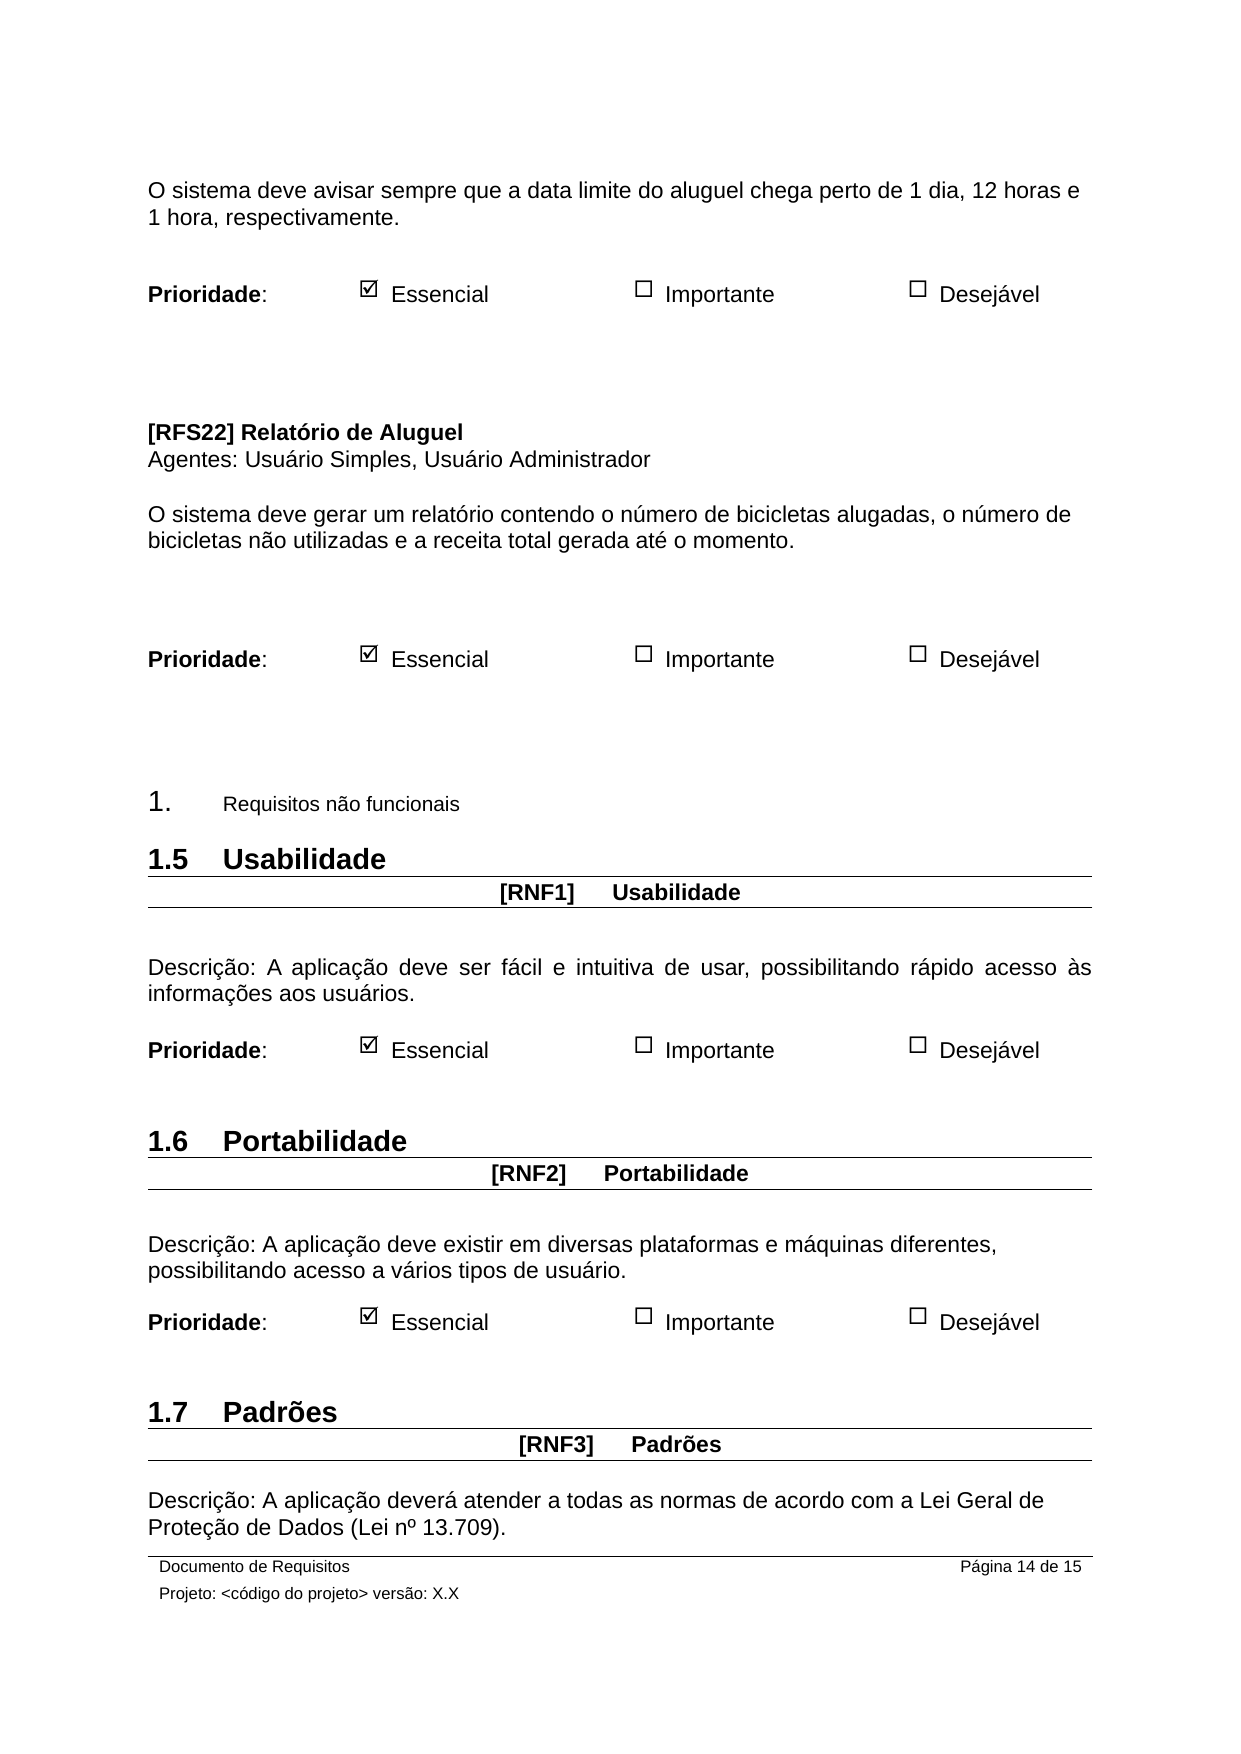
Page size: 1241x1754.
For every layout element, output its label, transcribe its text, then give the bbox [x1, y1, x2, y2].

table_header  [891, 1013, 939, 1098]
text O sistema deve avisar sempre que a data limite do aluguel chega perto de 1 dia, 12 horas e 1 hora, respectivamente. [148, 177, 1092, 230]
table_header Prioridade: [136, 1284, 342, 1370]
list Usabilidade [148, 877, 1092, 907]
table_header Importante [665, 621, 891, 705]
table_header Importante [665, 256, 891, 340]
list Padrões [148, 1429, 1092, 1460]
subtitle Requisitos não funcionais [148, 784, 1092, 817]
subtitle Padrões [148, 1395, 1092, 1428]
table_header  [342, 621, 391, 705]
text Descrição: A aplicação deve existir em diversas plataformas e máquinas diferentes, possibilitando acesso a vários tipos de usuário. [148, 1231, 1092, 1284]
table_header Desejável [939, 621, 1096, 705]
table_header Prioridade: [136, 621, 342, 705]
table_header  [342, 256, 391, 340]
table_header Essencial [391, 256, 617, 340]
table_header Desejável [939, 256, 1096, 340]
subtitle Portabilidade [148, 1123, 1092, 1157]
text O sistema deve gerar um relatório contendo o número de bicicletas alugadas, o número de bicicletas não utilizadas e a receita total gerada até o momento. [148, 501, 1092, 553]
table_header Desejável [939, 1284, 1096, 1370]
table_header  [617, 1013, 665, 1098]
table_header  [342, 1013, 391, 1098]
table_header Importante [665, 1284, 891, 1370]
table_header  [617, 1284, 665, 1370]
text Descrição: A aplicação deverá atender a todas as normas de acordo com a Lei Geral de Proteção de Dados (Lei nº 13.709). [148, 1487, 1092, 1540]
subtitle Usabilidade [148, 842, 1092, 876]
list Portabilidade [148, 1158, 1092, 1189]
table_header Prioridade: [136, 1013, 342, 1098]
table_header Essencial [391, 621, 617, 705]
table_header  [891, 1284, 939, 1370]
table_header  [617, 256, 665, 340]
table_header Prioridade: [136, 256, 342, 340]
table_header  [617, 621, 665, 705]
table_header Importante [665, 1013, 891, 1098]
table_header  [342, 1284, 391, 1370]
text Descrição: A aplicação deve ser fácil e intuitiva de usar, possibilitando rápido acesso às informações aos usuários. [148, 953, 1092, 1006]
text [RFS22] Relatório de Aluguel [148, 419, 1092, 446]
table_header Essencial [391, 1284, 617, 1370]
table_header Desejável [939, 1013, 1096, 1098]
table_header  [891, 256, 939, 340]
text Agentes: Usuário Simples, Usuário Administrador [148, 446, 1092, 472]
table_header Essencial [391, 1013, 617, 1098]
table_header  [891, 621, 939, 705]
